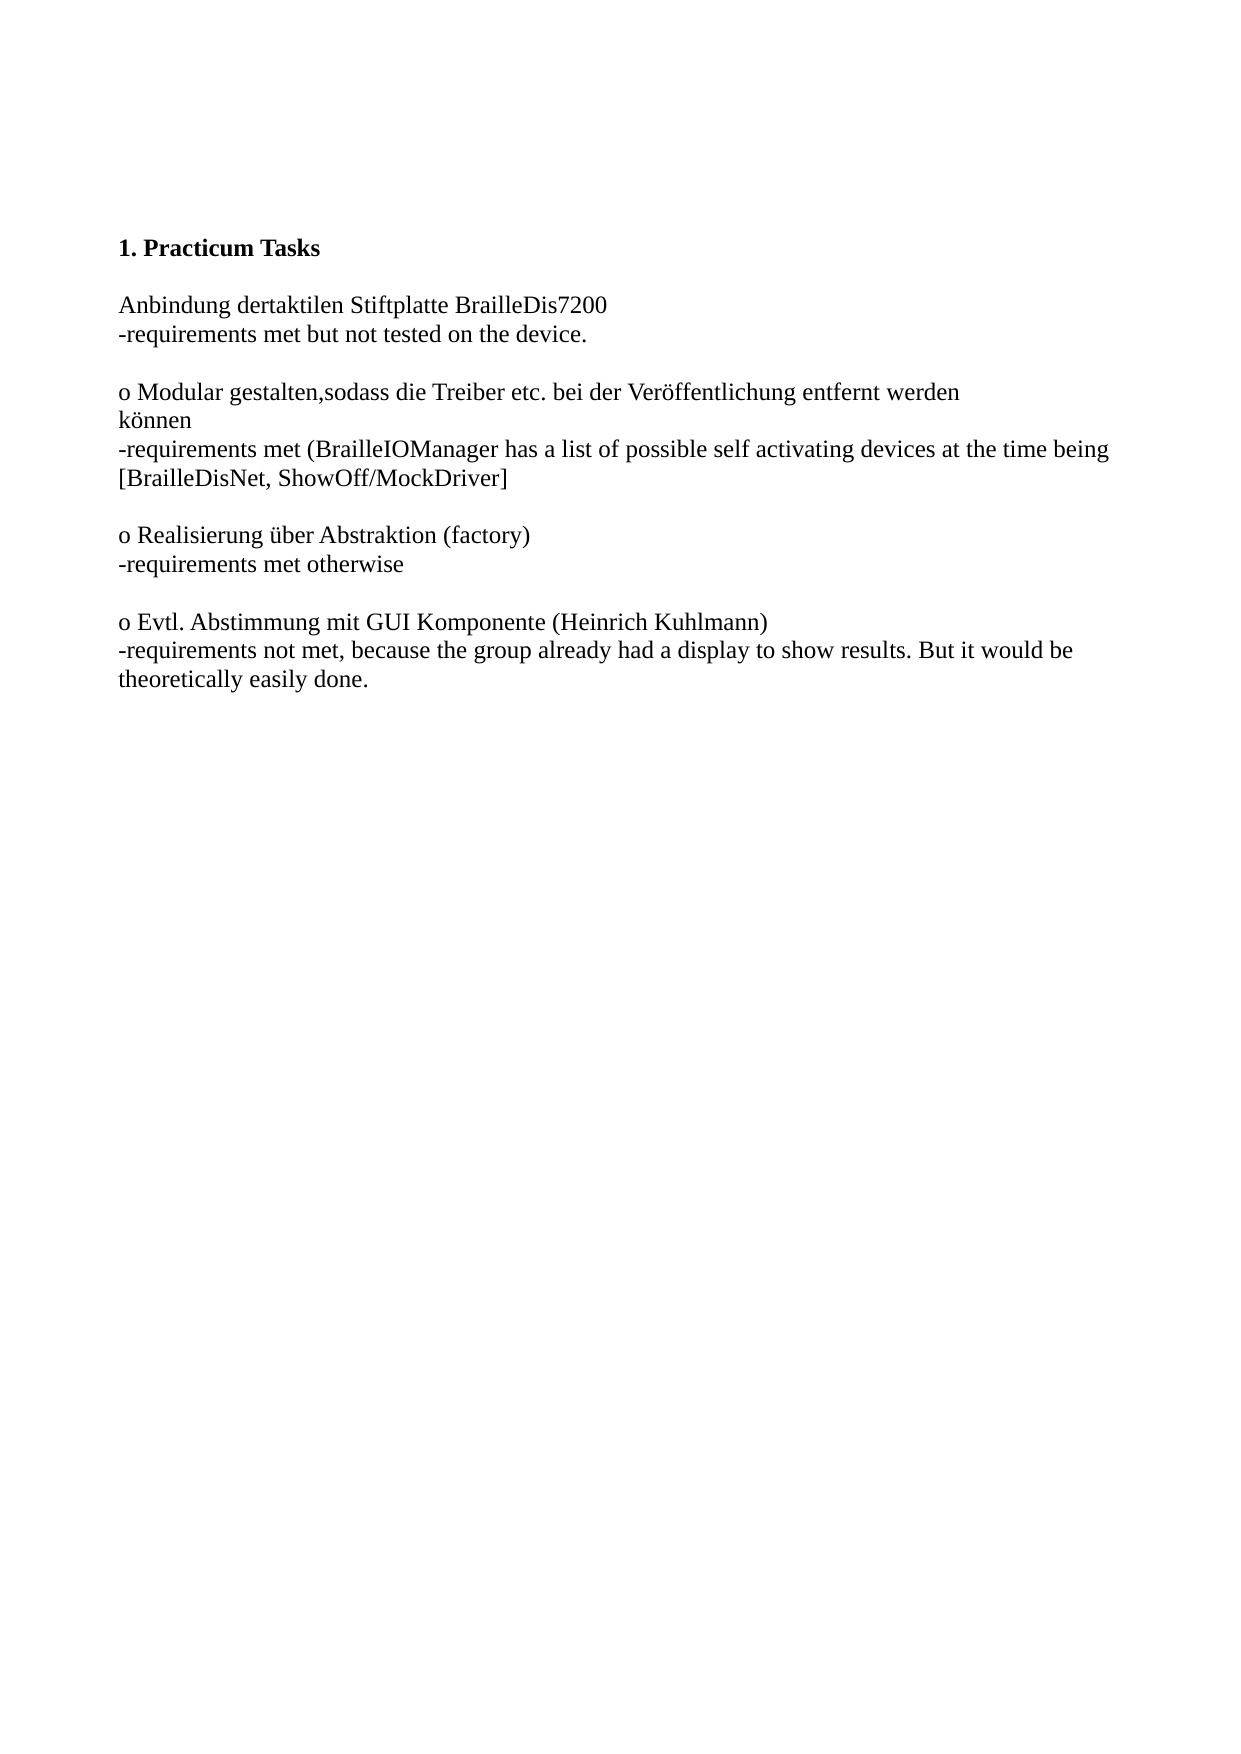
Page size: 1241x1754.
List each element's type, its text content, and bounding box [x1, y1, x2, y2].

text -requirements met otherwise [118, 549, 1122, 578]
text -requirements met but not tested on the device. [118, 319, 1122, 348]
text o Realisierung über Abstraktion (factory) [118, 521, 1122, 549]
text -requirements met (BrailleIOManager has a list of possible self activating devices at the time being [BrailleDisNet, ShowOff/MockDriver] [118, 434, 1122, 492]
text o Evtl. Abstimmung mit GUI Komponente (Heinrich Kuhlmann) [118, 607, 1122, 636]
text 1. Practicum Tasks [118, 233, 1122, 262]
text o Modular gestalten,sodass die Treiber etc. bei der Veröffentlichung entfernt werden [118, 377, 1122, 406]
text Anbindung dertaktilen Stiftplatte BrailleDis7200 [118, 262, 1122, 319]
text können [118, 406, 1122, 434]
text -requirements not met, because the group already had a display to show results. But it would be theoretically easily done. [118, 636, 1122, 693]
